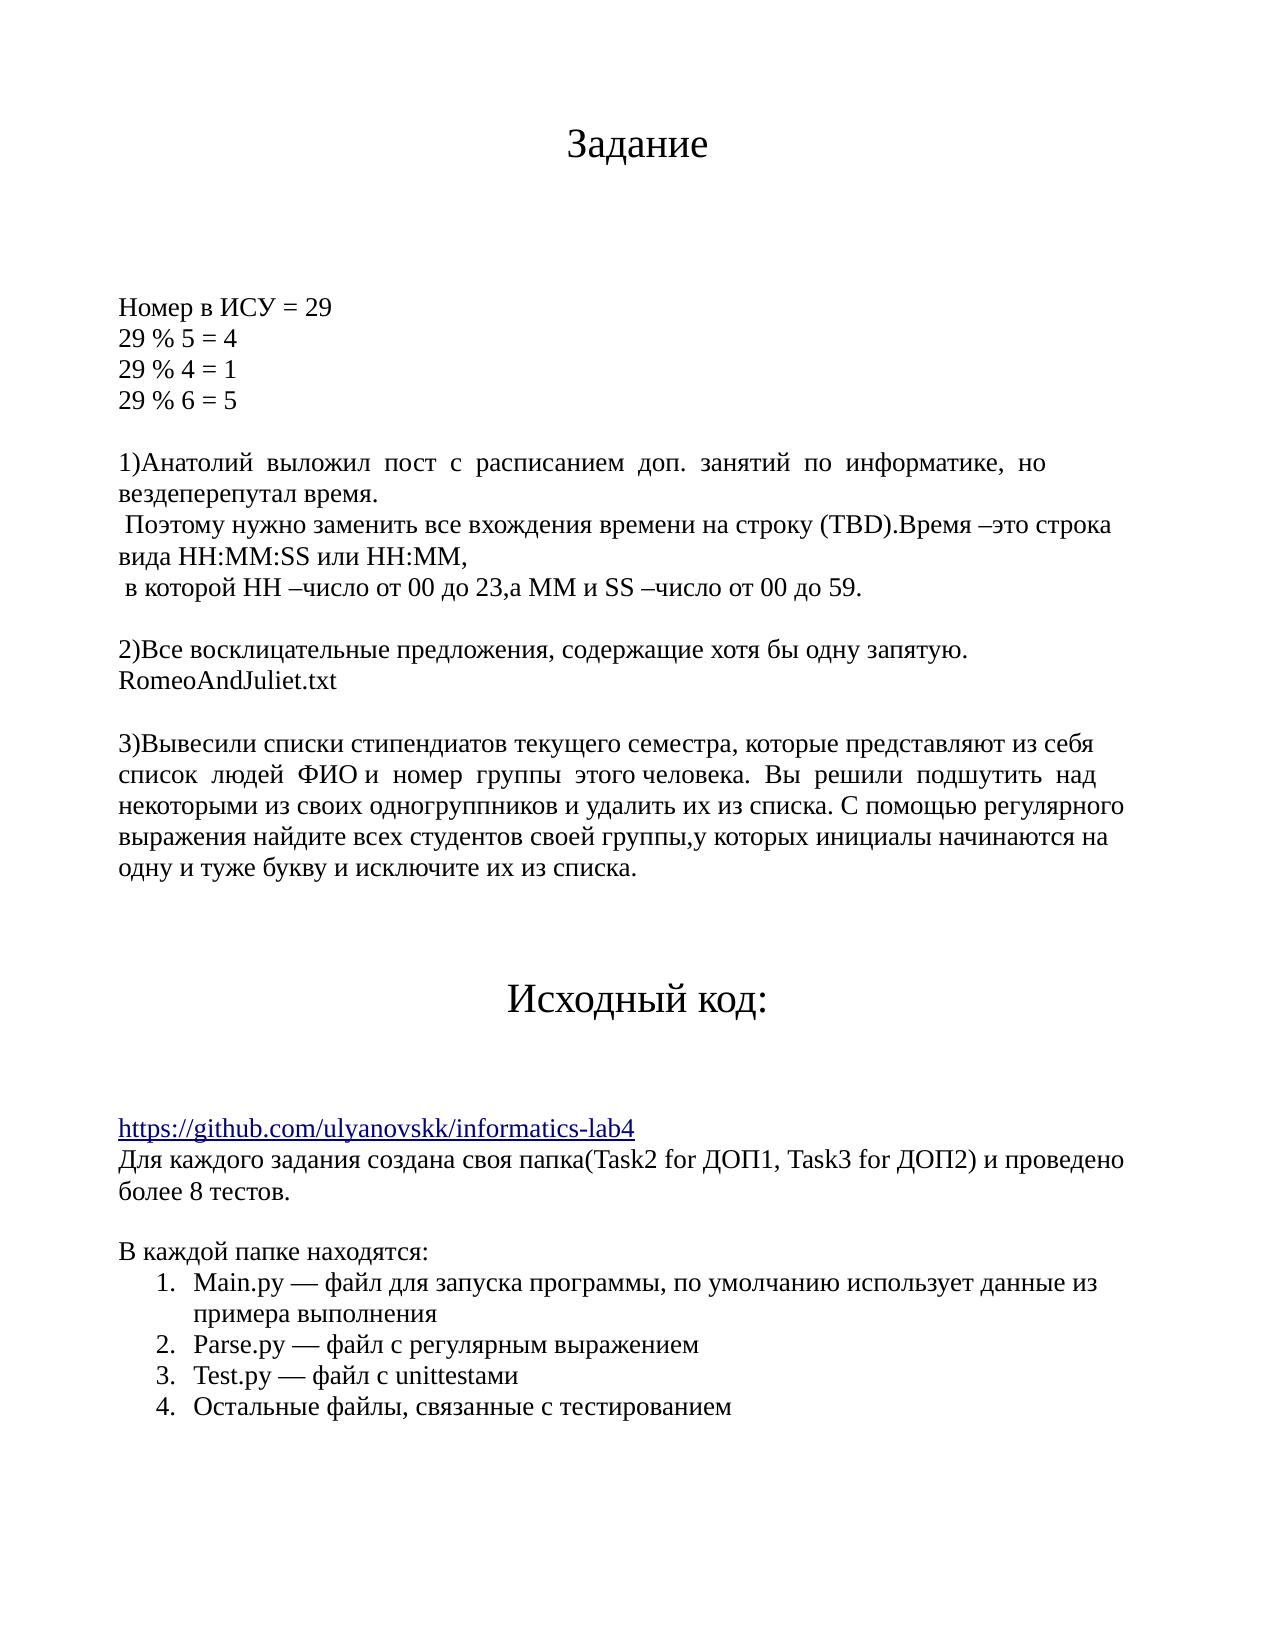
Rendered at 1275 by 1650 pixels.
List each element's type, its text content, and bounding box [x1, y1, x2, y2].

text Для каждого задания создана своя папка(Task2 for ДОП1, Task3 for ДОП2) и проведено более 8 тестов. [118, 1143, 1157, 1206]
list Parse.py — файл с регулярным выражением [156, 1328, 1157, 1359]
text Исходный код: [118, 973, 1157, 1021]
text 29 % 5 = 4 [118, 322, 1157, 353]
text 29 % 6 = 5 1)Анатолий выложил пост с расписанием доп. занятий по информатике, но вездеперепутал время. Поэтому нужно заменить все вхождения времени на строку (TBD).Время –это строка вида HH:MM:SS или HH:MM, в которой HH –число от 00 до 23,а MM и SS –число от 00 до 59. 2)Все восклицательные предложения, содержащие хотя бы одну запятую. RomeoAndJuliet.txt 3)Вывесили списки стипендиатов текущего семестра, которые представляют из себя список людей ФИО и номер группы этого человека. Вы решили подшутить над некоторыми из своих одногруппников и удалить их из списка. С помощью регулярного выражения найдите всех студентов своей группы,у которых инициалы начинаются на одну и туже букву и исключите их из списка. [118, 384, 1157, 882]
text https://github.com/ulyanovskk/informatics-lab4 [118, 1112, 1157, 1143]
list Main.py — файл для запуска программы, по умолчанию использует данные из примера выполнения [156, 1266, 1157, 1328]
text В каждой папке находятся: [118, 1234, 1157, 1266]
text 29 % 4 = 1 [118, 353, 1157, 384]
text Задание [118, 118, 1157, 166]
list Test.py — файл с unittestами [156, 1359, 1157, 1390]
text Номер в ИСУ = 29 [118, 291, 1157, 322]
list Остальные файлы, связанные с тестированием [156, 1390, 1157, 1421]
